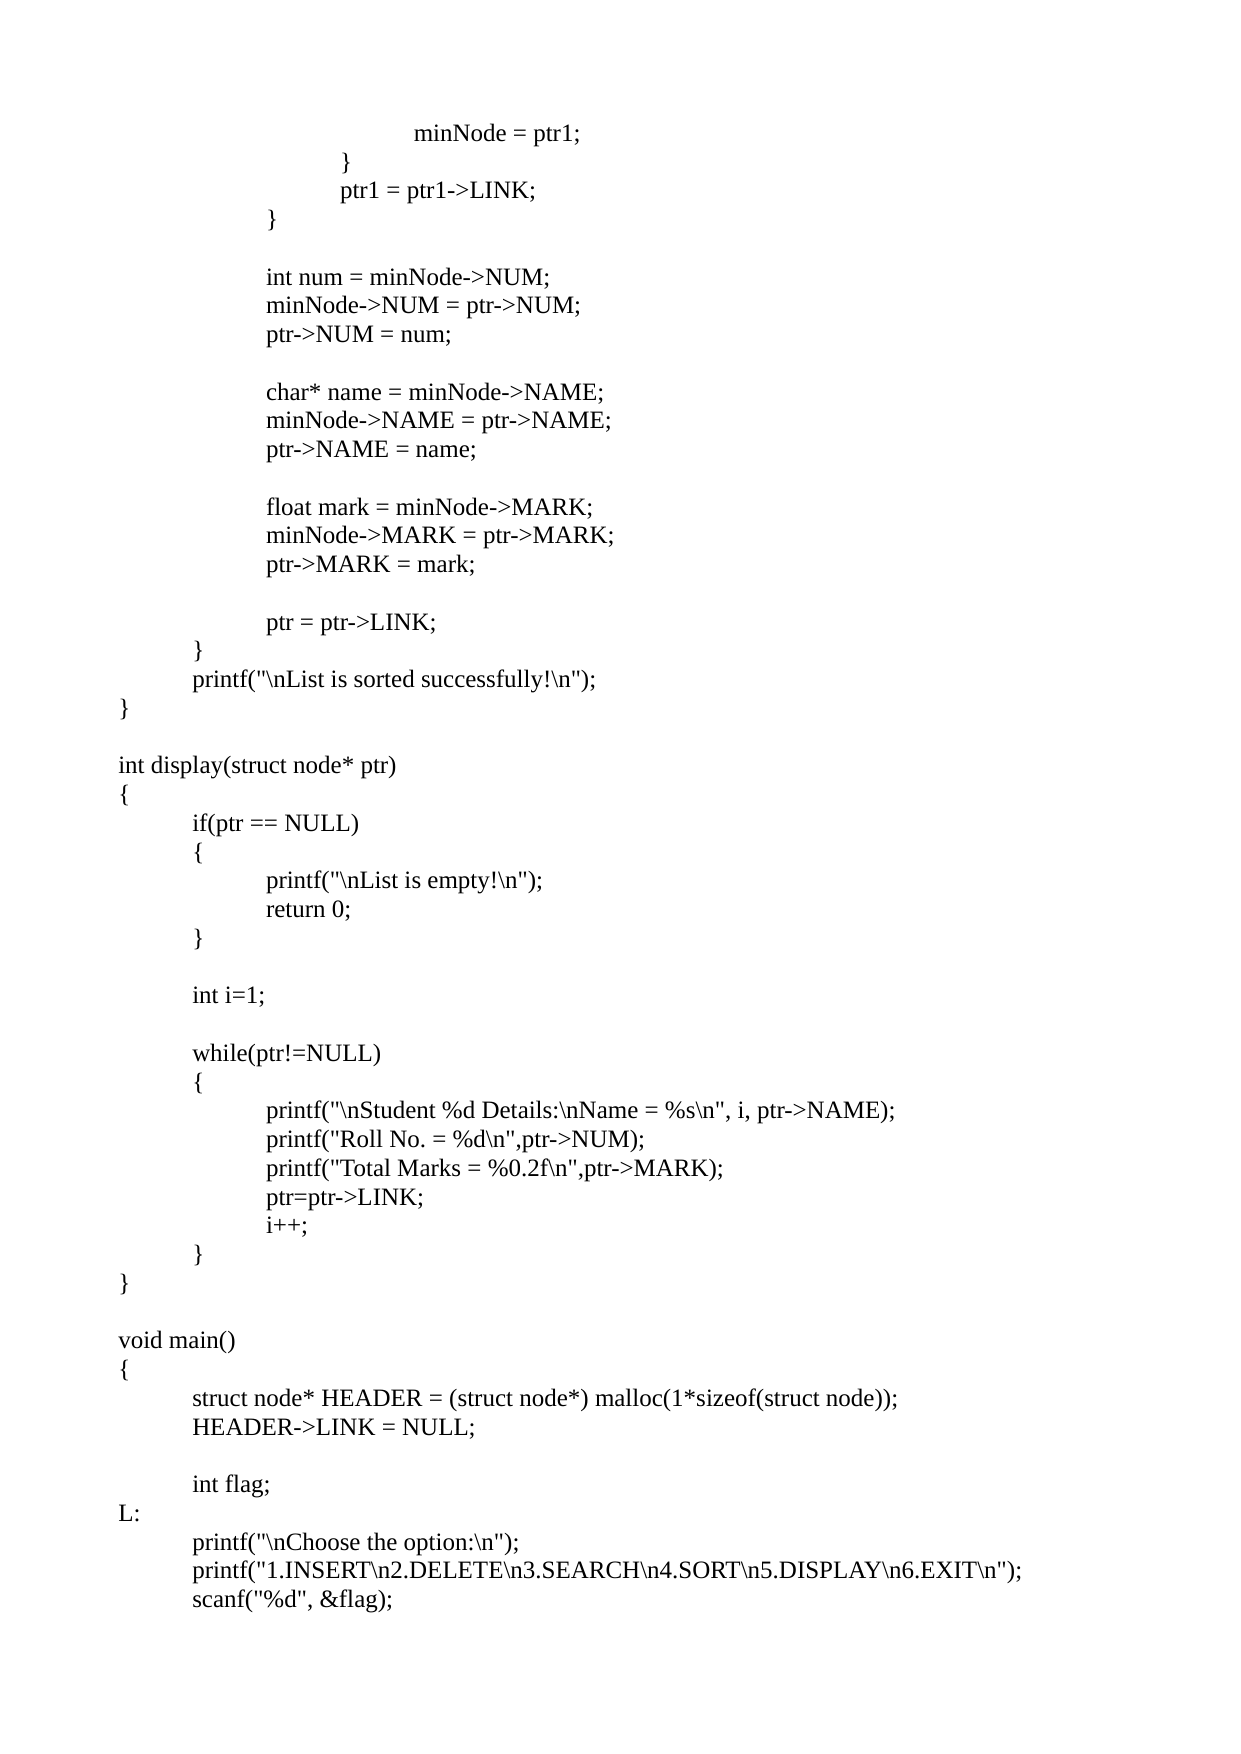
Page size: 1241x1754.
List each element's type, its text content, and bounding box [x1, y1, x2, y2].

text } [118, 1268, 1122, 1297]
text printf("\nList is sorted successfully!\n"); [118, 664, 1122, 693]
text { [118, 837, 1122, 866]
text ptr=ptr->LINK; [118, 1182, 1122, 1211]
text ptr1 = ptr1->LINK; [118, 176, 1122, 204]
text ptr->NAME = name; [118, 434, 1122, 463]
text int display(struct node* ptr) [118, 751, 1122, 779]
text minNode->NUM = ptr->NUM; [118, 291, 1122, 319]
text i++; [118, 1211, 1122, 1239]
text ptr->NUM = num; [118, 319, 1122, 348]
text ptr->MARK = mark; [118, 549, 1122, 578]
text HEADER->LINK = NULL; [118, 1412, 1122, 1441]
text int num = minNode->NUM; [118, 262, 1122, 291]
text { [118, 1354, 1122, 1383]
text L: [118, 1498, 1122, 1527]
text printf("\nStudent %d Details:\nName = %s\n", i, ptr->NAME); [118, 1096, 1122, 1124]
text printf("Roll No. = %d\n",ptr->NUM); [118, 1124, 1122, 1153]
text { [118, 1067, 1122, 1096]
text } [118, 147, 1122, 176]
text printf("1.INSERT\n2.DELETE\n3.SEARCH\n4.SORT\n5.DISPLAY\n6.EXIT\n"); [118, 1556, 1122, 1584]
text minNode->MARK = ptr->MARK; [118, 521, 1122, 549]
text } [118, 693, 1122, 722]
text printf("\nList is empty!\n"); [118, 866, 1122, 894]
text int i=1; [118, 981, 1122, 1009]
text char* name = minNode->NAME; [118, 377, 1122, 406]
text } [118, 1239, 1122, 1268]
text if(ptr == NULL) [118, 808, 1122, 837]
text while(ptr!=NULL) [118, 1038, 1122, 1067]
text int flag; [118, 1469, 1122, 1498]
text } [118, 204, 1122, 233]
text scanf("%d", &flag); [118, 1584, 1122, 1613]
text printf("\nChoose the option:\n"); [118, 1527, 1122, 1556]
text { [118, 779, 1122, 808]
text minNode->NAME = ptr->NAME; [118, 406, 1122, 434]
text } [118, 636, 1122, 664]
text return 0; [118, 894, 1122, 923]
text minNode = ptr1; [118, 118, 1122, 147]
text } [118, 923, 1122, 952]
text struct node* HEADER = (struct node*) malloc(1*sizeof(struct node)); [118, 1383, 1122, 1412]
text void main() [118, 1326, 1122, 1354]
text printf("Total Marks = %0.2f\n",ptr->MARK); [118, 1153, 1122, 1182]
text float mark = minNode->MARK; [118, 492, 1122, 521]
text ptr = ptr->LINK; [118, 607, 1122, 636]
